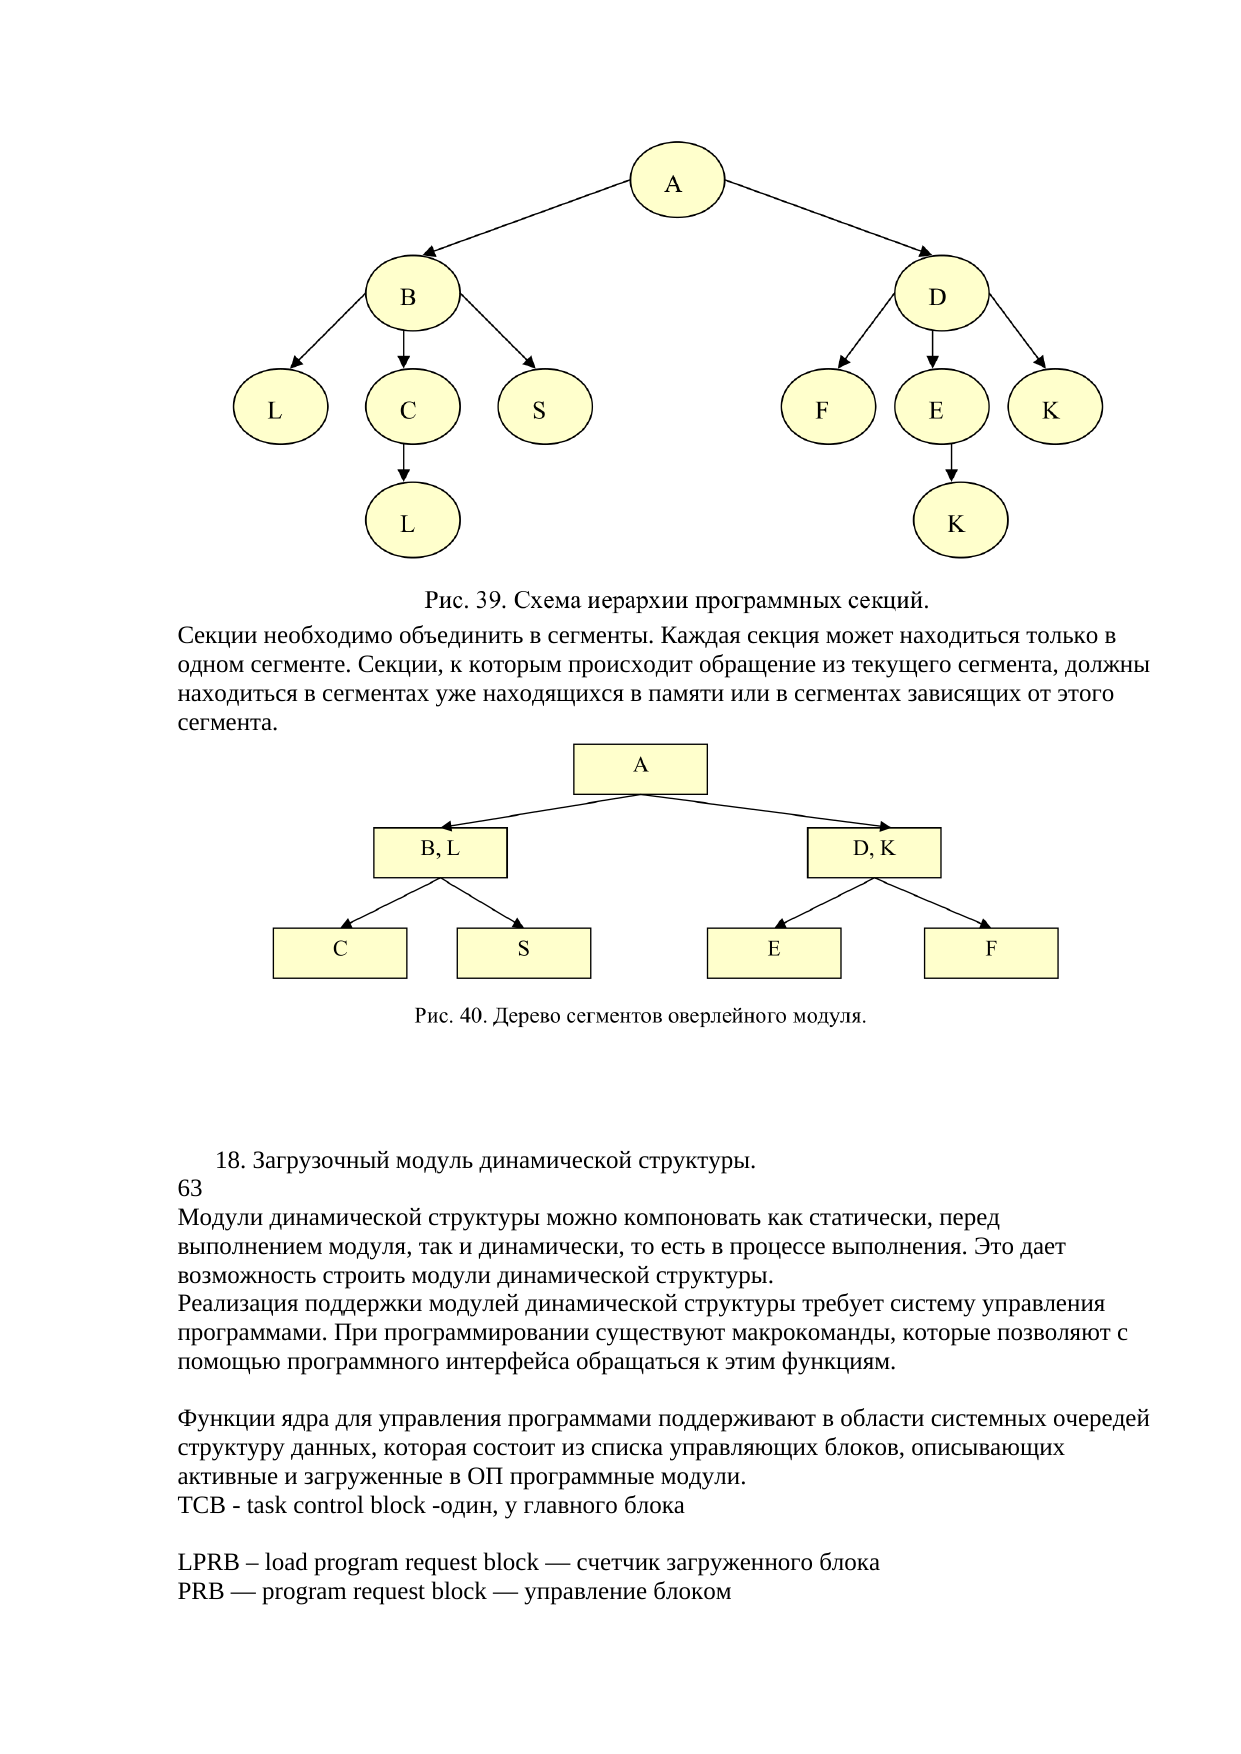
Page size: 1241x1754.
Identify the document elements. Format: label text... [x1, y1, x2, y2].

text Функции ядра для управления программами поддерживают в области системных очередей структуру данных, которая состоит из списка управляющих блоков, описывающих активные и загруженные в ОП программные модули. [177, 1403, 1152, 1490]
picture [224, 128, 1125, 621]
text LPRB – load program request block — счетчик загруженного блока [177, 1547, 1152, 1576]
list Загрузочный модуль динамической структуры. [215, 1145, 1152, 1173]
text PRB — program request block — управление блоком [177, 1576, 1152, 1605]
text Модули динамической структуры можно компоновать как статически, перед выполнением модуля, так и динамически, то есть в процессе выполнения. Это дает возможность строить модули динамической структуры. [177, 1202, 1152, 1288]
text 63 [177, 1173, 1152, 1202]
picture [263, 735, 1066, 1030]
text TCB - task control block -один, у главного блока [177, 1490, 1152, 1518]
text Реализация поддержки модулей динамической структуры требует систему управления программами. При программировании существуют макрокоманды, которые позволяют с помощью программного интерфейса обращаться к этим функциям. [177, 1288, 1152, 1375]
text Секции необходимо объединить в сегменты. Каждая секция может находиться только в одном сегменте. Секции, к которым происходит обращение из текущего сегмента, должны находиться в сегментах уже находящихся в памяти или в сегментах зависящих от этого сегмента. [177, 118, 1152, 736]
